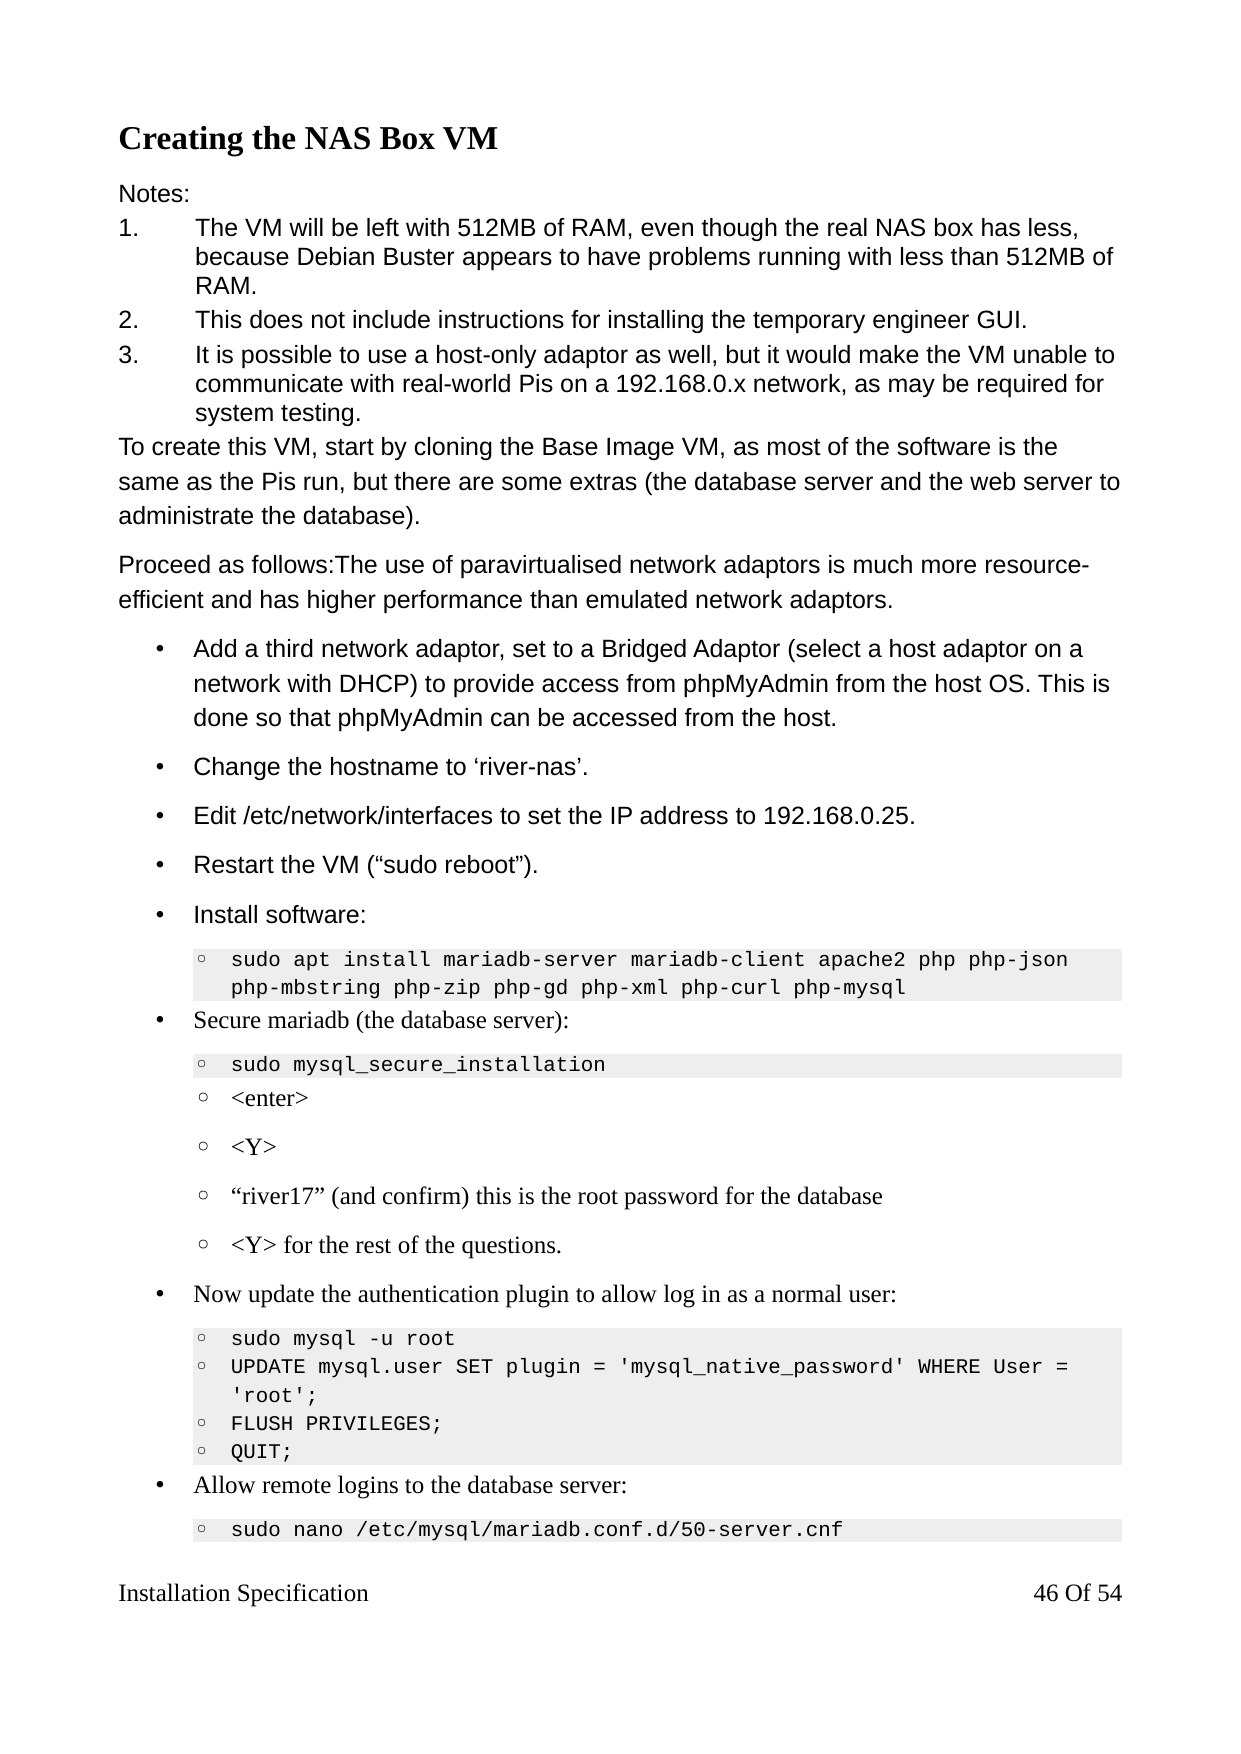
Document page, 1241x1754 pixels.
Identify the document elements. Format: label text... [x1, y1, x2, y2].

list <Y> for the rest of the questions. [193, 1230, 1122, 1259]
list Restart the VM (“sudo reboot”). [156, 850, 1122, 879]
list Edit /etc/network/interfaces to set the IP address to 192.168.0.25. [156, 801, 1122, 830]
list Change the hostname to ‘river-nas’. [156, 752, 1122, 781]
text Proceed as follows:The use of paravirtualised network adaptors is much more resource-efficient and has higher performance than emulated network adaptors. [118, 550, 1122, 614]
text Notes: [118, 179, 1122, 207]
list “river17” (and confirm) this is the root password for the database [193, 1181, 1122, 1210]
list Now update the authentication plugin to allow log in as a normal user: [156, 1279, 1122, 1308]
text To create this VM, start by cloning the Base Image VM, as most of the software is the same as the Pis run, but there are some extras (the database server and the web server to administrate the database). [118, 432, 1122, 530]
list <Y> [193, 1132, 1122, 1161]
list Add a third network adaptor, set to a Bridged Adaptor (select a host adaptor on a network with DHCP) to provide access from phpMyAdmin from the host OS. This is done so that phpMyAdmin can be accessed from the host. [156, 634, 1122, 732]
text Creating the NAS Box VM [118, 118, 1122, 156]
list QUIT; [193, 1441, 1122, 1465]
list sudo nano /etc/mysql/mariadb.conf.d/50-server.cnf [193, 1519, 1122, 1542]
text 3. It is possible to use a host-only adaptor as well, but it would make the VM unable to communicate with real-world Pis on a 192.168.0.x network, as may be required for system testing. [118, 340, 1122, 426]
text 1. The VM will be left with 512MB of RAM, even though the real NAS box has less, because Debian Buster appears to have problems running with less than 512MB of RAM. [118, 213, 1122, 299]
list UPDATE mysql.user SET plugin = 'mysql_native_password' WHERE User = 'root'; [193, 1356, 1122, 1408]
list sudo mysql -u root [193, 1328, 1122, 1352]
list sudo mysql_secure_installation [193, 1054, 1122, 1078]
list Secure mariadb (the database server): [156, 1005, 1122, 1034]
list FLUSH PRIVILEGES; [193, 1413, 1122, 1437]
list <enter> [193, 1083, 1122, 1112]
list Allow remote logins to the database server: [156, 1470, 1122, 1498]
list Install software: [156, 899, 1122, 928]
list sudo apt install mariadb-server mariadb-client apache2 php php-json php-mbstring php-zip php-gd php-xml php-curl php-mysql [193, 949, 1122, 1001]
text 2. This does not include instructions for installing the temporary engineer GUI. [118, 306, 1122, 334]
